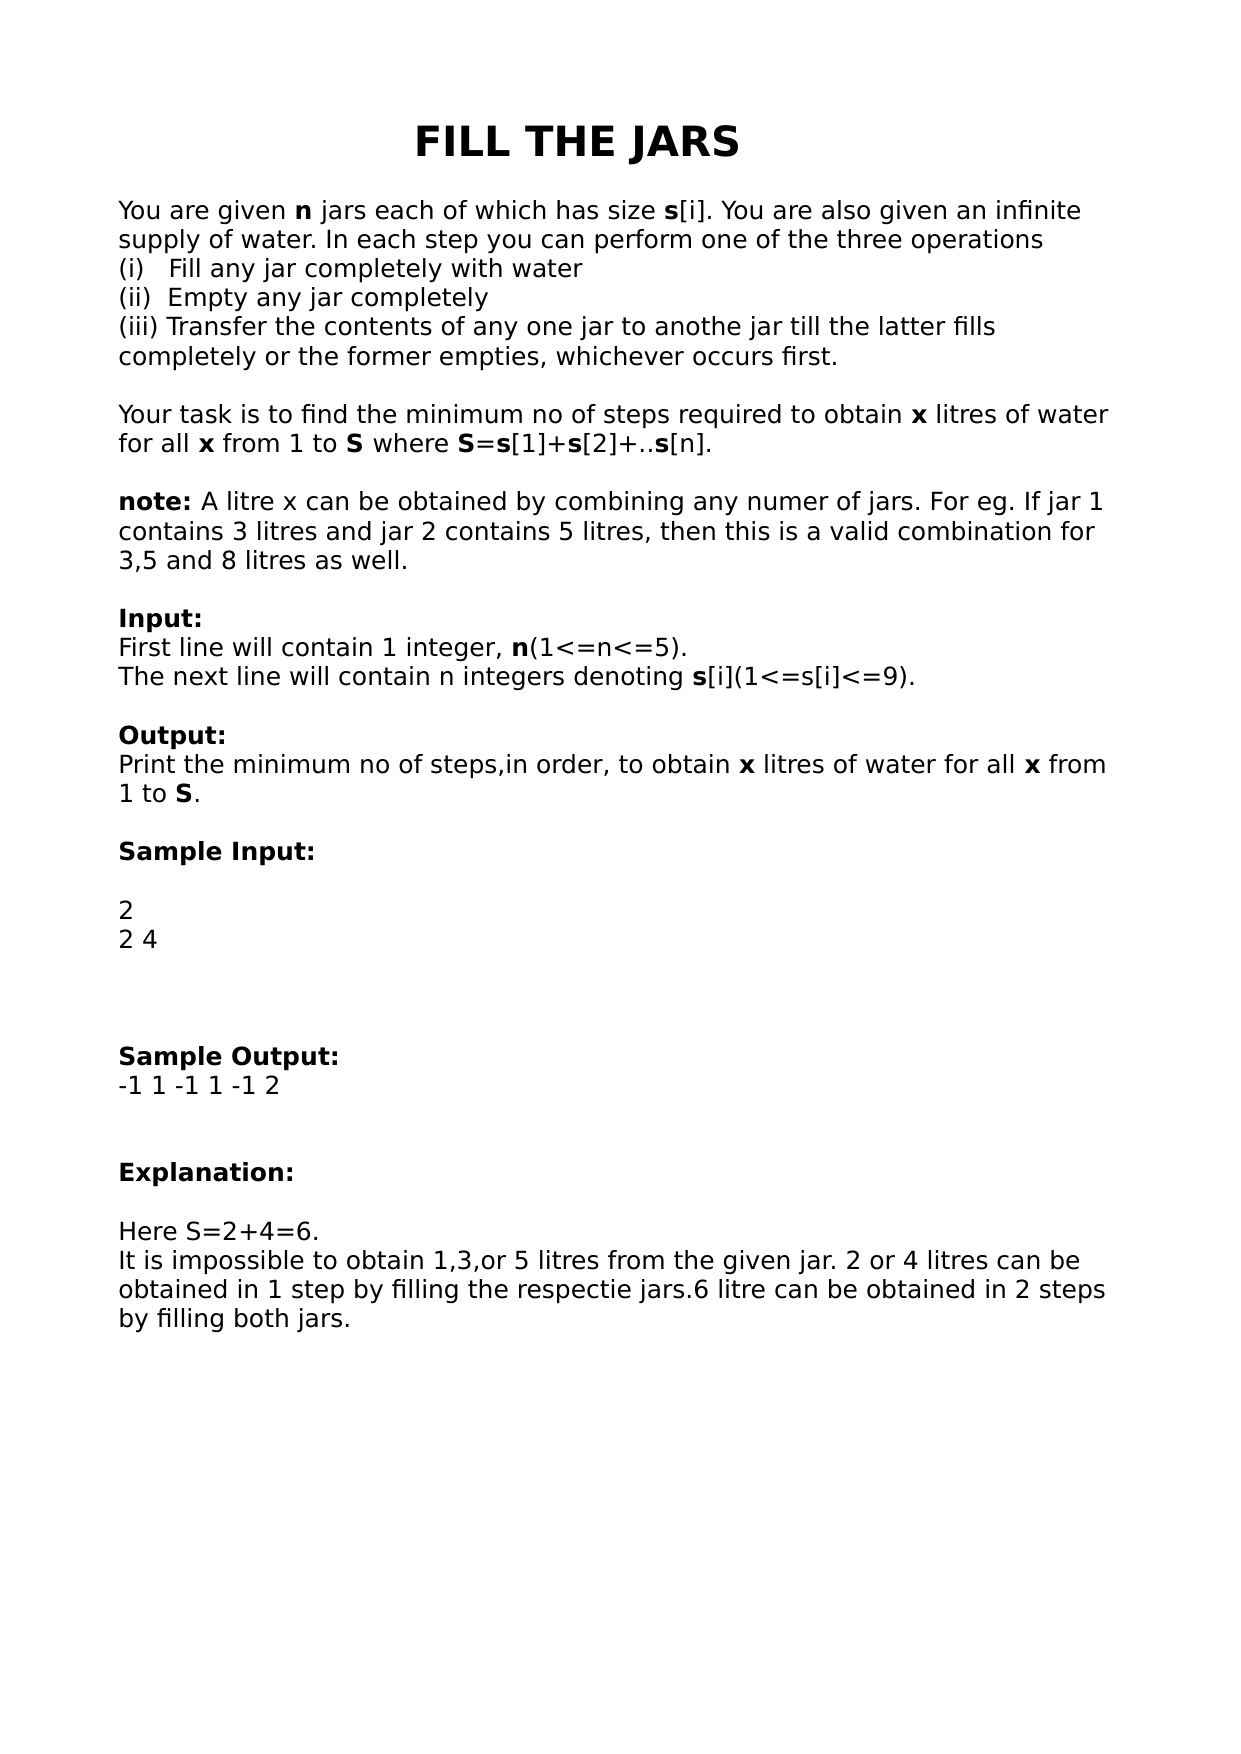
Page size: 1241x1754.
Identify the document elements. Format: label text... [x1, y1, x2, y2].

text (i) Fill any jar completely with water [118, 254, 1122, 283]
text First line will contain 1 integer, n(1<=n<=5). [118, 633, 1122, 662]
text 2 [118, 896, 1122, 925]
text Explanation: [118, 1158, 1122, 1187]
text (ii) Empty any jar completely [118, 283, 1122, 312]
text 2 4 [118, 925, 1122, 954]
text The next line will contain n integers denoting s[i](1<=s[i]<=9). [118, 662, 1122, 692]
text Output: [118, 721, 1122, 750]
text Print the minimum no of steps,in order, to obtain x litres of water for all x from 1 to S. [118, 750, 1122, 808]
text note: A litre x can be obtained by combining any numer of jars. For eg. If jar 1 contains 3 litres and jar 2 contains 5 litres, then this is a valid combination for 3,5 and 8 litres as well. [118, 487, 1122, 575]
text Input: [118, 604, 1122, 633]
text Sample Input: [118, 837, 1122, 867]
text Sample Output: [118, 1042, 1122, 1071]
text -1 1 -1 1 -1 2 [118, 1071, 1122, 1100]
text (iii) Transfer the contents of any one jar to anothe jar till the latter fills completely or the former empties, whichever occurs first. [118, 312, 1122, 371]
text Here S=2+4=6. [118, 1217, 1122, 1246]
text Your task is to find the minimum no of steps required to obtain x litres of water for all x from 1 to S where S=s[1]+s[2]+..s[n]. [118, 400, 1122, 458]
text FILL THE JARS [118, 118, 1122, 167]
text It is impossible to obtain 1,3,or 5 litres from the given jar. 2 or 4 litres can be obtained in 1 step by filling the respectie jars.6 litre can be obtained in 2 steps by filling both jars. [118, 1246, 1122, 1333]
text You are given n jars each of which has size s[i]. You are also given an infinite supply of water. In each step you can perform one of the three operations [118, 196, 1122, 254]
